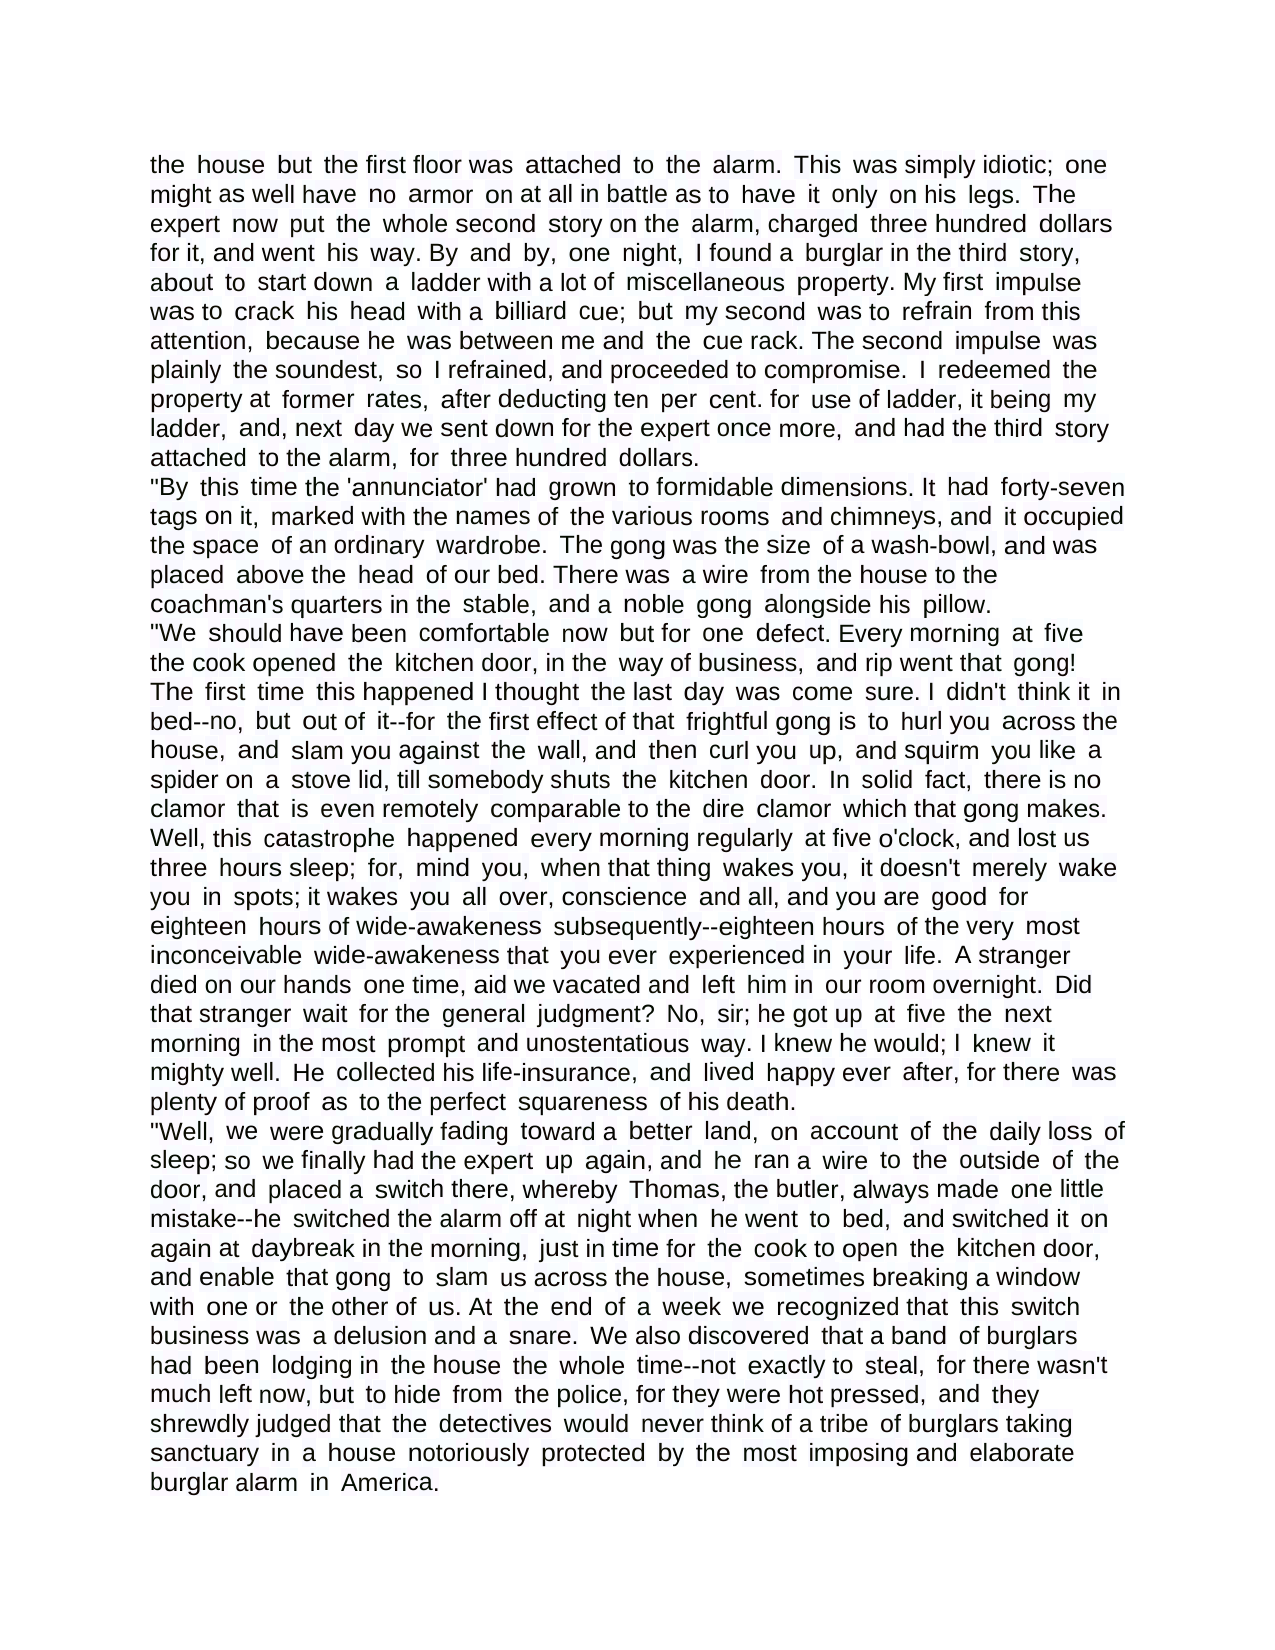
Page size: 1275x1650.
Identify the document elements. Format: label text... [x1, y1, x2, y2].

text "By this time the 'annunciator' had grown to formidable dimensions. It had forty-seven tags on it, marked with the names of the various rooms and chimneys, and it occupied the space of an ordinary wardrobe. The gong was the size of a wash-bowl, and was placed above the head of our bed. There was a wire from the house to the coachman's quarters in the stable, and a noble gong alongside his pillow. [967, 472, 1125, 618]
text "By this time the 'annunciator' had grown to formidable dimensions. It had forty-seven tags on it, marked with the names of the various rooms and chimneys, and it occupied the space of an ordinary wardrobe. The gong was the size of a wash-bowl, and was placed above the head of our bed. There was a wire from the house to the coachman's quarters in the stable, and a noble gong alongside his pillow. [839, 531, 938, 618]
text "By this time the 'annunciator' had grown to formidable dimensions. It had forty-seven tags on it, marked with the names of the various rooms and chimneys, and it occupied the space of an ordinary wardrobe. The gong was the size of a wash-bowl, and was placed above the head of our bed. There was a wire from the house to the coachman's quarters in the stable, and a noble gong alongside his pillow. [483, 472, 592, 618]
text "We should have been comfortable now but for one defect. Every morning at five the cook opened the kitchen door, in the way of business, and rip went that gong! The first time this happened I thought the last day was come sure. I didn't think it in bed--no, but out of it--for the first effect of that frightful gong is to hurl you across the house, and slam you against the wall, and then curl you up, and squirm you like a spider on a stove lid, till somebody shuts the kitchen door. In solid fact, there is no clamor that is even remotely comparable to the dire clamor which that gong makes. Well, this catastrophe happened every morning regularly at five o'clock, and lost us three hours sleep; for, mind you, when that thing wakes you, it doesn't merely wake you in spots; it wakes you all over, conscience and all, and you are good for eighteen hours of wide-awakeness subsequently--eighteen hours of the very most inconceivable wide-awakeness that you ever experienced in your life. A stranger died on our hands one time, aid we vacated and left him in our room overnight. Did that stranger wait for the general judgment? No, sir; he got up at five the next morning in the most prompt and unostentatious way. I knew he would; I knew it mighty well. He collected his life-insurance, and lived happy ever after, for there was plenty of proof as to the perfect squareness of his death. [150, 618, 1125, 1116]
text "By this time the 'annunciator' had grown to formidable dimensions. It had forty-seven tags on it, marked with the names of the various rooms and chimneys, and it occupied the space of an ordinary wardrobe. The gong was the size of a wash-bowl, and was placed above the head of our bed. There was a wire from the house to the coachman's quarters in the stable, and a noble gong alongside his pillow. [784, 472, 898, 618]
text "It was even so. I redeemed the tinware at pawnbroker's rates, less cost of advertising, bade the burglar good-night, closed the window after him, and retired to headquarters to report. Next morning we sent for the burglar-alarm man, and he came up and explained that the reason the alarm did not 'go off' was that no part of the house but the first floor was attached to the alarm. This was simply idiotic; one might as well have no armor on at all in battle as to have it only on his legs. The expert now put the whole second story on the alarm, charged three hundred dollars for it, and went his way. By and by, one night, I found a burglar in the third story, about to start down a ladder with a lot of miscellaneous property. My first impulse was to crack his head with a billiard cue; but my second was to refrain from this attention, because he was between me and the cue rack. The second impulse was plainly the soundest, so I refrained, and proceeded to compromise. I redeemed the property at former rates, after deducting ten per cent. for use of ladder, it being my ladder, and, next day we sent down for the expert once more, and had the third story attached to the alarm, for three hundred dollars. [150, 150, 1125, 472]
text "By this time the 'annunciator' had grown to formidable dimensions. It had forty-seven tags on it, marked with the names of the various rooms and chimneys, and it occupied the space of an ordinary wardrobe. The gong was the size of a wash-bowl, and was placed above the head of our bed. There was a wire from the house to the coachman's quarters in the stable, and a noble gong alongside his pillow. [346, 531, 463, 618]
text "Well, we were gradually fading toward a better land, on account of the daily loss of sleep; so we finally had the expert up again, and he ran a wire to the outside of the door, and placed a switch there, whereby Thomas, the butler, always made one little mistake--he switched the alarm off at night when he went to bed, and switched it on again at daybreak in the morning, just in time for the cook to open the kitchen door, and enable that gong to slam us across the house, sometimes breaking a window with one or the other of us. At the end of a week we recognized that this switch business was a delusion and a snare. We also discovered that a band of burglars had been lodging in the house the whole time--not exactly to steal, for there wasn't much left now, but to hide from the police, for they were hot pressed, and they shrewdly judged that the detectives would never think of a tribe of burglars taking sanctuary in a house notoriously protected by the most imposing and elaborate burglar alarm in America. [150, 1116, 1125, 1496]
